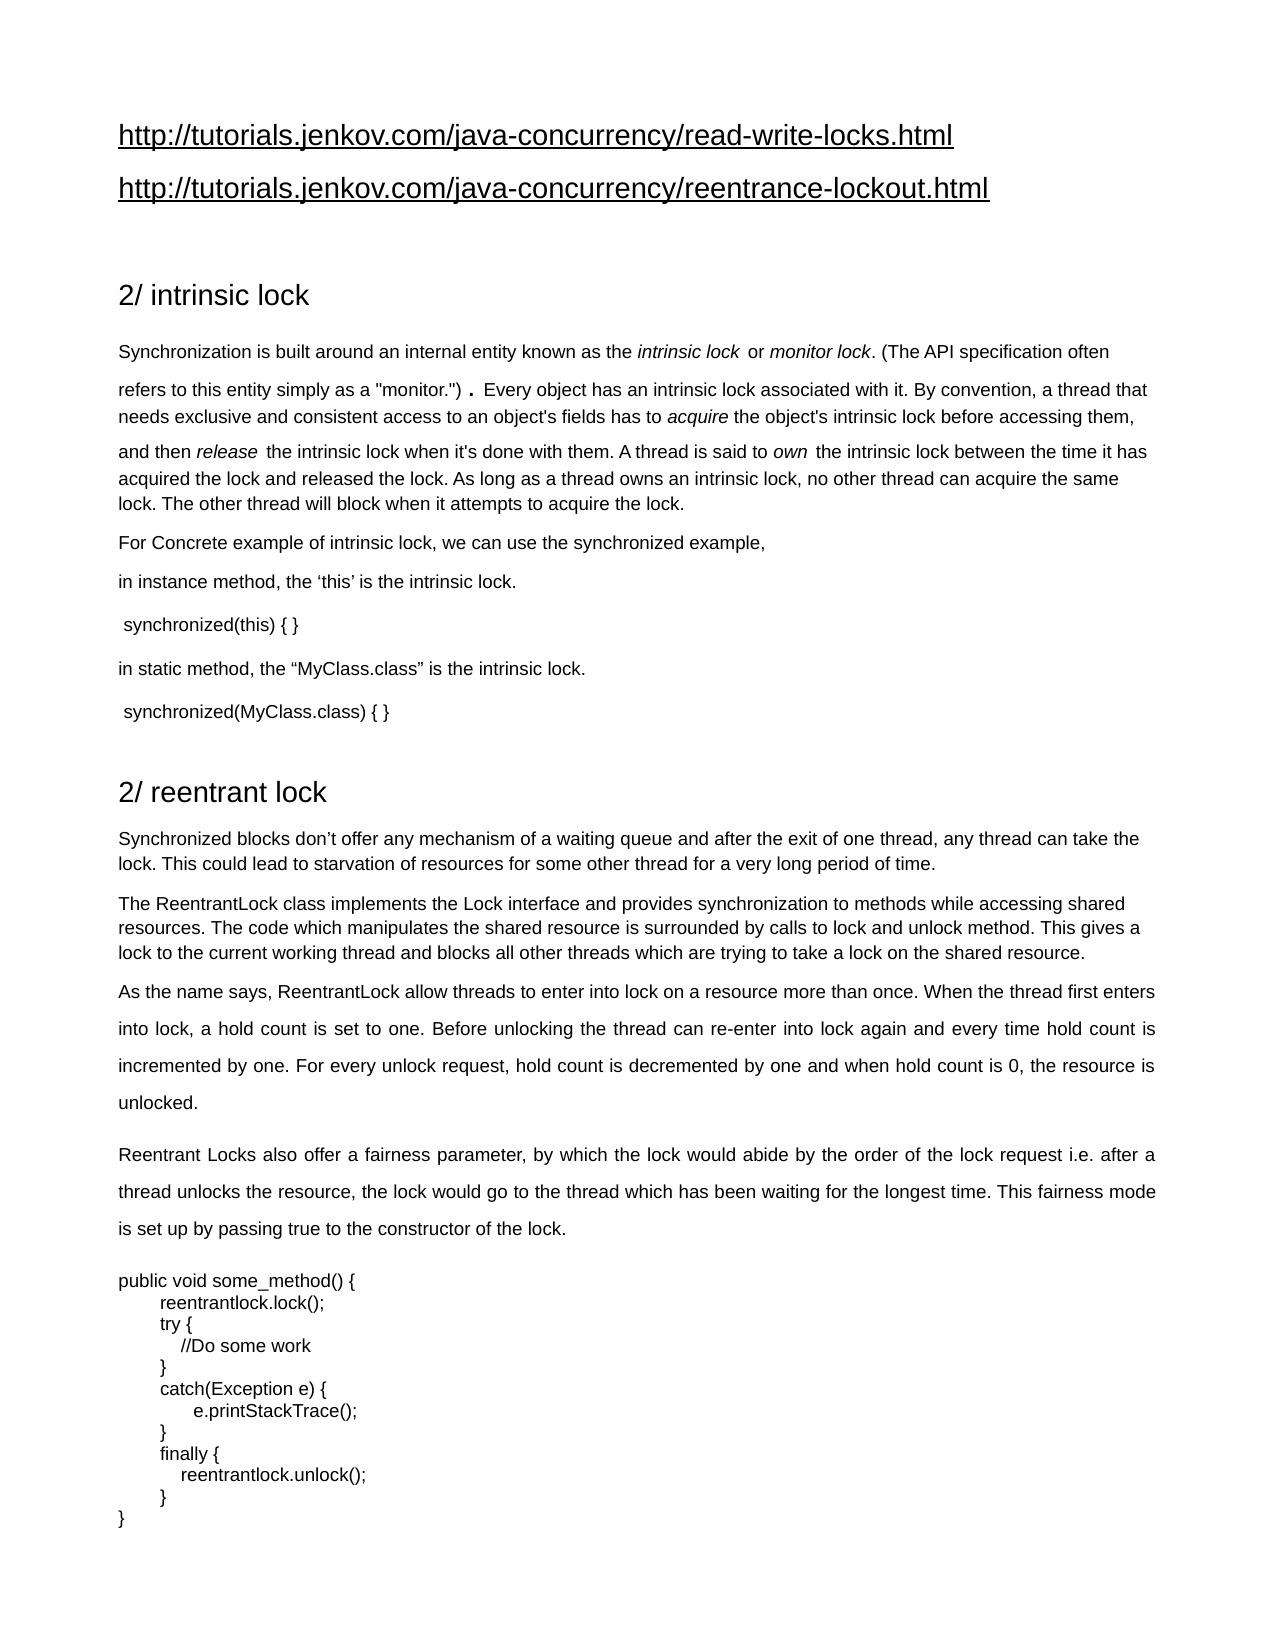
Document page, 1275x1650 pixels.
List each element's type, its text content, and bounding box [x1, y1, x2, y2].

text in instance method, the ‘this’ is the intrinsic lock. [118, 571, 1157, 593]
text http://tutorials.jenkov.com/java-concurrency/read-write-locks.html [118, 118, 1157, 152]
text } [118, 1421, 1157, 1442]
text //Do some work [118, 1335, 1157, 1356]
text in static method, the “MyClass.class” is the intrinsic lock. [118, 657, 1157, 679]
text synchronized(this) { } [118, 614, 1157, 636]
text The ReentrantLock class implements the Lock interface and provides synchronization to methods while accessing shared resources. The code which manipulates the shared resource is surrounded by calls to lock and unlock method. This gives a lock to the current working thread and blocks all other threads which are trying to take a lock on the shared resource. [118, 892, 1157, 963]
text Synchronization is built around an internal entity known as the intrinsic lock or monitor lock. (The API specification often refers to this entity simply as a "monitor.") . Every object has an intrinsic lock associated with it. By convention, a thread that needs exclusive and consistent access to an object's fields has to acquire the object's intrinsic lock before accessing them, and then release the intrinsic lock when it's done with them. A thread is said to own the intrinsic lock between the time it has acquired the lock and released the lock. As long as a thread owns an intrinsic lock, no other thread can acquire the same lock. The other thread will block when it attempts to acquire the lock. [118, 331, 1157, 514]
text finally { [118, 1442, 1157, 1464]
text try { [118, 1313, 1157, 1335]
text e.printStackTrace(); [118, 1399, 1157, 1421]
text http://tutorials.jenkov.com/java-concurrency/reentrance-lockout.html [118, 171, 1157, 205]
text reentrantlock.lock(); [118, 1292, 1157, 1313]
text } [118, 1356, 1157, 1378]
text Reentrant Locks also offer a fairness parameter, by which the lock would abide by the order of the lock request i.e. after a thread unlocks the resource, the lock would go to the thread which has been waiting for the longest time. This fairness mode is set up by passing true to the constructor of the lock. [118, 1144, 1157, 1239]
text synchronized(MyClass.class) { } [118, 700, 1157, 722]
text reentrantlock.unlock(); [118, 1464, 1157, 1486]
text For Concrete example of intrinsic lock, we can use the synchronized example, [118, 532, 1157, 553]
text 2/ reentrant lock [118, 775, 1157, 809]
text As the name says, ReentrantLock allow threads to enter into lock on a resource more than once. When the thread first enters into lock, a hold count is set to one. Before unlocking the thread can re-enter into lock again and every time hold count is incremented by one. For every unlock request, hold count is decremented by one and when hold count is 0, the resource is unlocked. [118, 981, 1157, 1113]
text catch(Exception e) { [118, 1378, 1157, 1399]
text } [118, 1507, 1157, 1529]
text public void some_method() { [118, 1270, 1157, 1292]
text } [118, 1486, 1157, 1507]
text Synchronized blocks don’t offer any mechanism of a waiting queue and after the exit of one thread, any thread can take the lock. This could lead to starvation of resources for some other thread for a very long period of time. [118, 828, 1157, 874]
text 2/ intrinsic lock [118, 277, 1157, 311]
